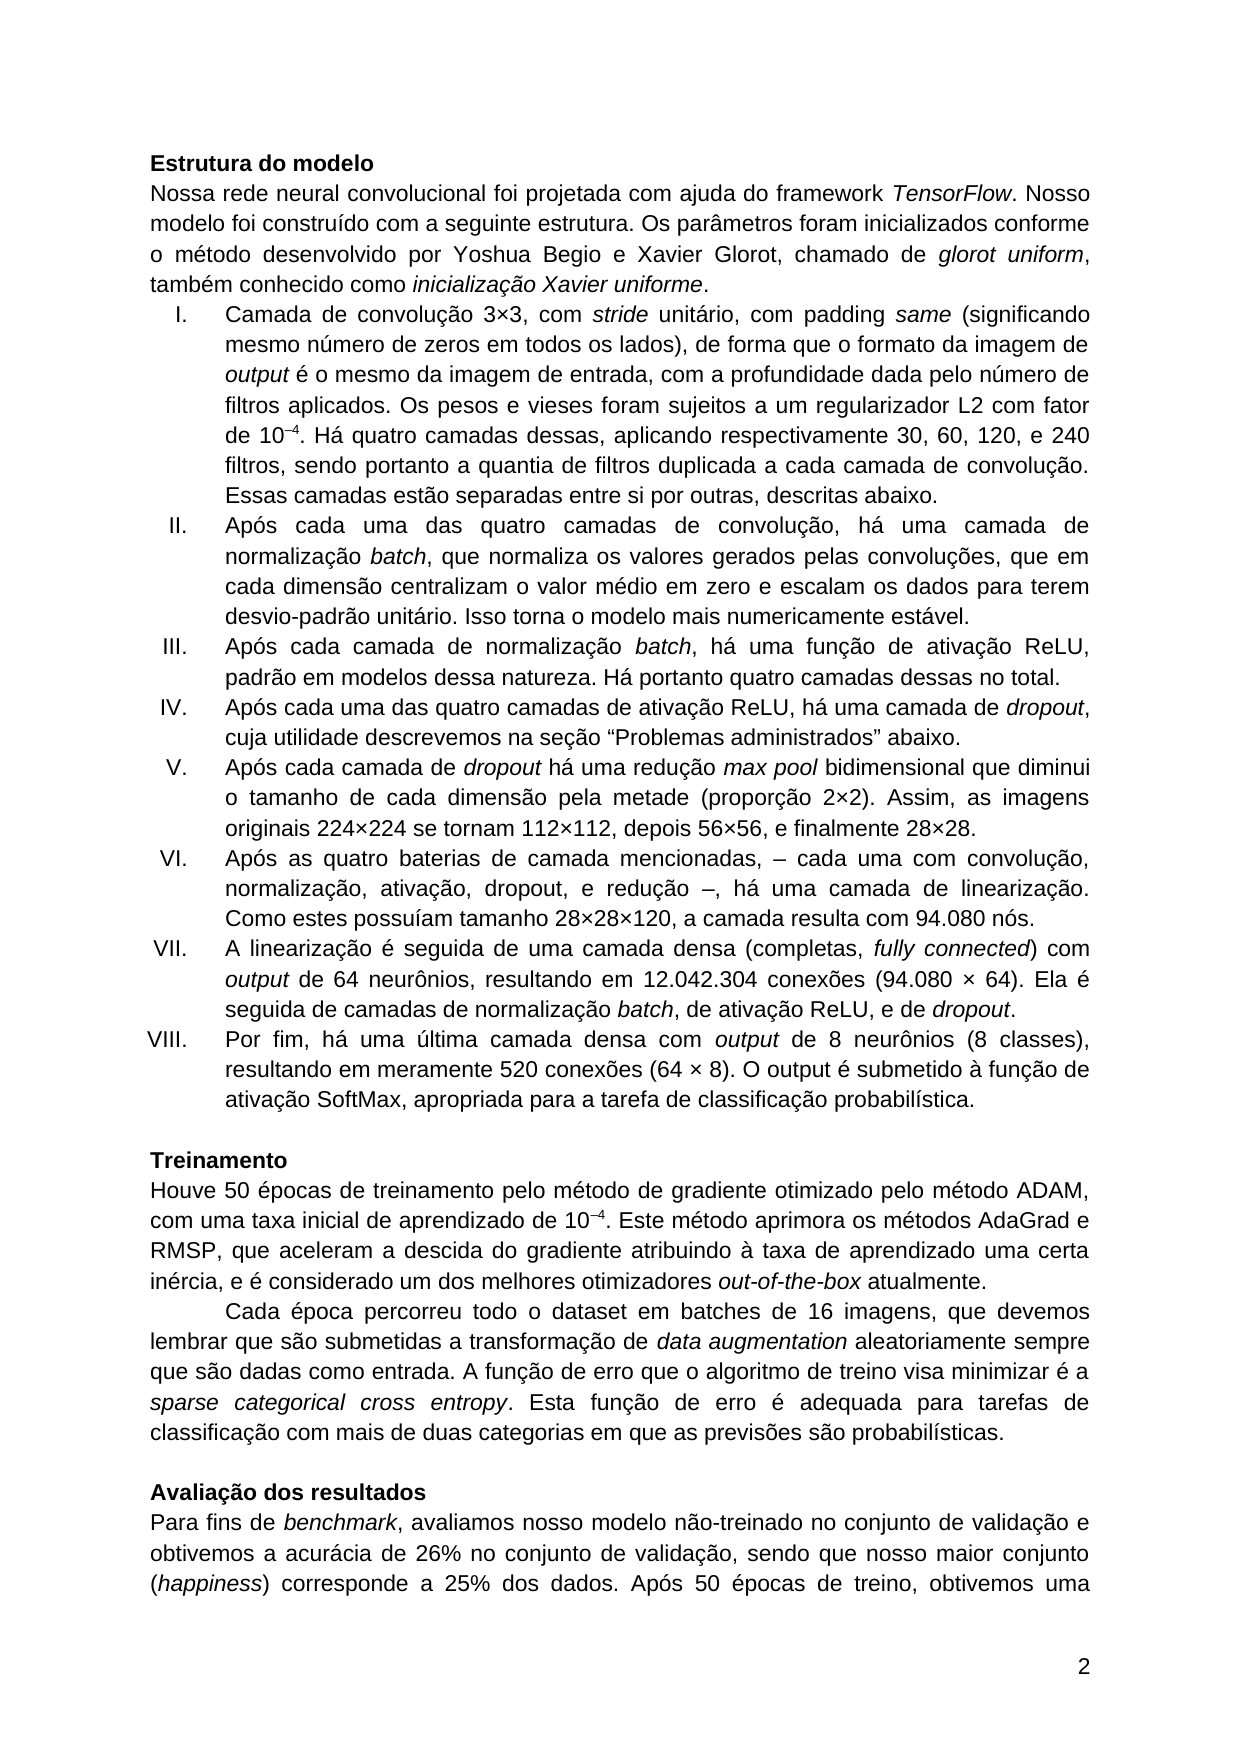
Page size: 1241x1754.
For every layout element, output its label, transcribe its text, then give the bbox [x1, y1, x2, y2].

list Camada de convolução 3×3, com stride unitário, com padding same (significando mesmo número de zeros em todos os lados), de forma que o formato da imagem de output é o mesmo da imagem de entrada, com a profundidade dada pelo número de filtros aplicados. Os pesos e vieses foram sujeitos a um regularizador L2 com fator de 10–4. Há quatro camadas dessas, aplicando respectivamente 30, 60, 120, e 240 filtros, sendo portanto a quantia de filtros duplicada a cada camada de convolução. Essas camadas estão separadas entre si por outras, descritas abaixo. [187, 301, 1090, 509]
list Após cada camada de dropout há uma redução max pool bidimensional que diminui o tamanho de cada dimensão pela metade (proporção 2×2). Assim, as imagens originais 224×224 se tornam 112×112, depois 56×56, e finalmente 28×28. [187, 754, 1090, 841]
list Após cada uma das quatro camadas de ativação ReLU, há uma camada de dropout, cuja utilidade descrevemos na seção “Problemas administrados” abaixo. [187, 694, 1090, 750]
list Após cada uma das quatro camadas de convolução, há uma camada de normalização batch, que normaliza os valores gerados pelas convoluções, que em cada dimensão centralizam o valor médio em zero e escalam os dados para terem desvio-padrão unitário. Isso torna o modelo mais numericamente estável. [187, 512, 1090, 629]
text Estrutura do modelo [150, 150, 1090, 176]
text Cada época percorreu todo o dataset em batches de 16 imagens, que devemos lembrar que são submetidas a transformação de data augmentation aleatoriamente sempre que são dadas como entrada. A função de erro que o algoritmo de treino visa minimizar é a sparse categorical cross entropy. Esta função de erro é adequada para tarefas de classificação com mais de duas categorias em que as previsões são probabilísticas. [150, 1298, 1090, 1445]
text Treinamento [150, 1147, 1090, 1173]
text Para fins de benchmark, avaliamos nosso modelo não-treinado no conjunto de validação e obtivemos a acurácia de 26% no conjunto de validação, sendo que nosso maior conjunto (happiness) corresponde a 25% dos dados. Após 50 épocas de treino, obtivemos uma [150, 1509, 1090, 1596]
text Nossa rede neural convolucional foi projetada com ajuda do framework TensorFlow. Nosso modelo foi construído com a seguinte estrutura. Os parâmetros foram inicializados conforme o método desenvolvido por Yoshua Begio e Xavier Glorot, chamado de glorot uniform, também conhecido como inicialização Xavier uniforme. [150, 180, 1090, 297]
list Após as quatro baterias de camada mencionadas, – cada uma com convolução, normalização, ativação, dropout, e redução –, há uma camada de linearização. Como estes possuíam tamanho 28×28×120, a camada resulta com 94.080 nós. [187, 845, 1090, 932]
list Por fim, há uma última camada densa com output de 8 neurônios (8 classes), resultando em meramente 520 conexões (64 × 8). O output é submetido à função de ativação SoftMax, apropriada para a tarefa de classificação probabilística. [187, 1026, 1090, 1113]
text Houve 50 épocas de treinamento pelo método de gradiente otimizado pelo método ADAM, com uma taxa inicial de aprendizado de 10–4. Este método aprimora os métodos AdaGrad e RMSP, que aceleram a descida do gradiente atribuindo à taxa de aprendizado uma certa inércia, e é considerado um dos melhores otimizadores out-of-the-box atualmente. [150, 1177, 1090, 1294]
list Após cada camada de normalização batch, há uma função de ativação ReLU, padrão em modelos dessa natureza. Há portanto quatro camadas dessas no total. [187, 633, 1090, 690]
list A linearização é seguida de uma camada densa (completas, fully connected) com output de 64 neurônios, resultando em 12.042.304 conexões (94.080 × 64). Ela é seguida de camadas de normalização batch, de ativação ReLU, e de dropout. [187, 935, 1090, 1022]
text Avaliação dos resultados [150, 1479, 1090, 1506]
